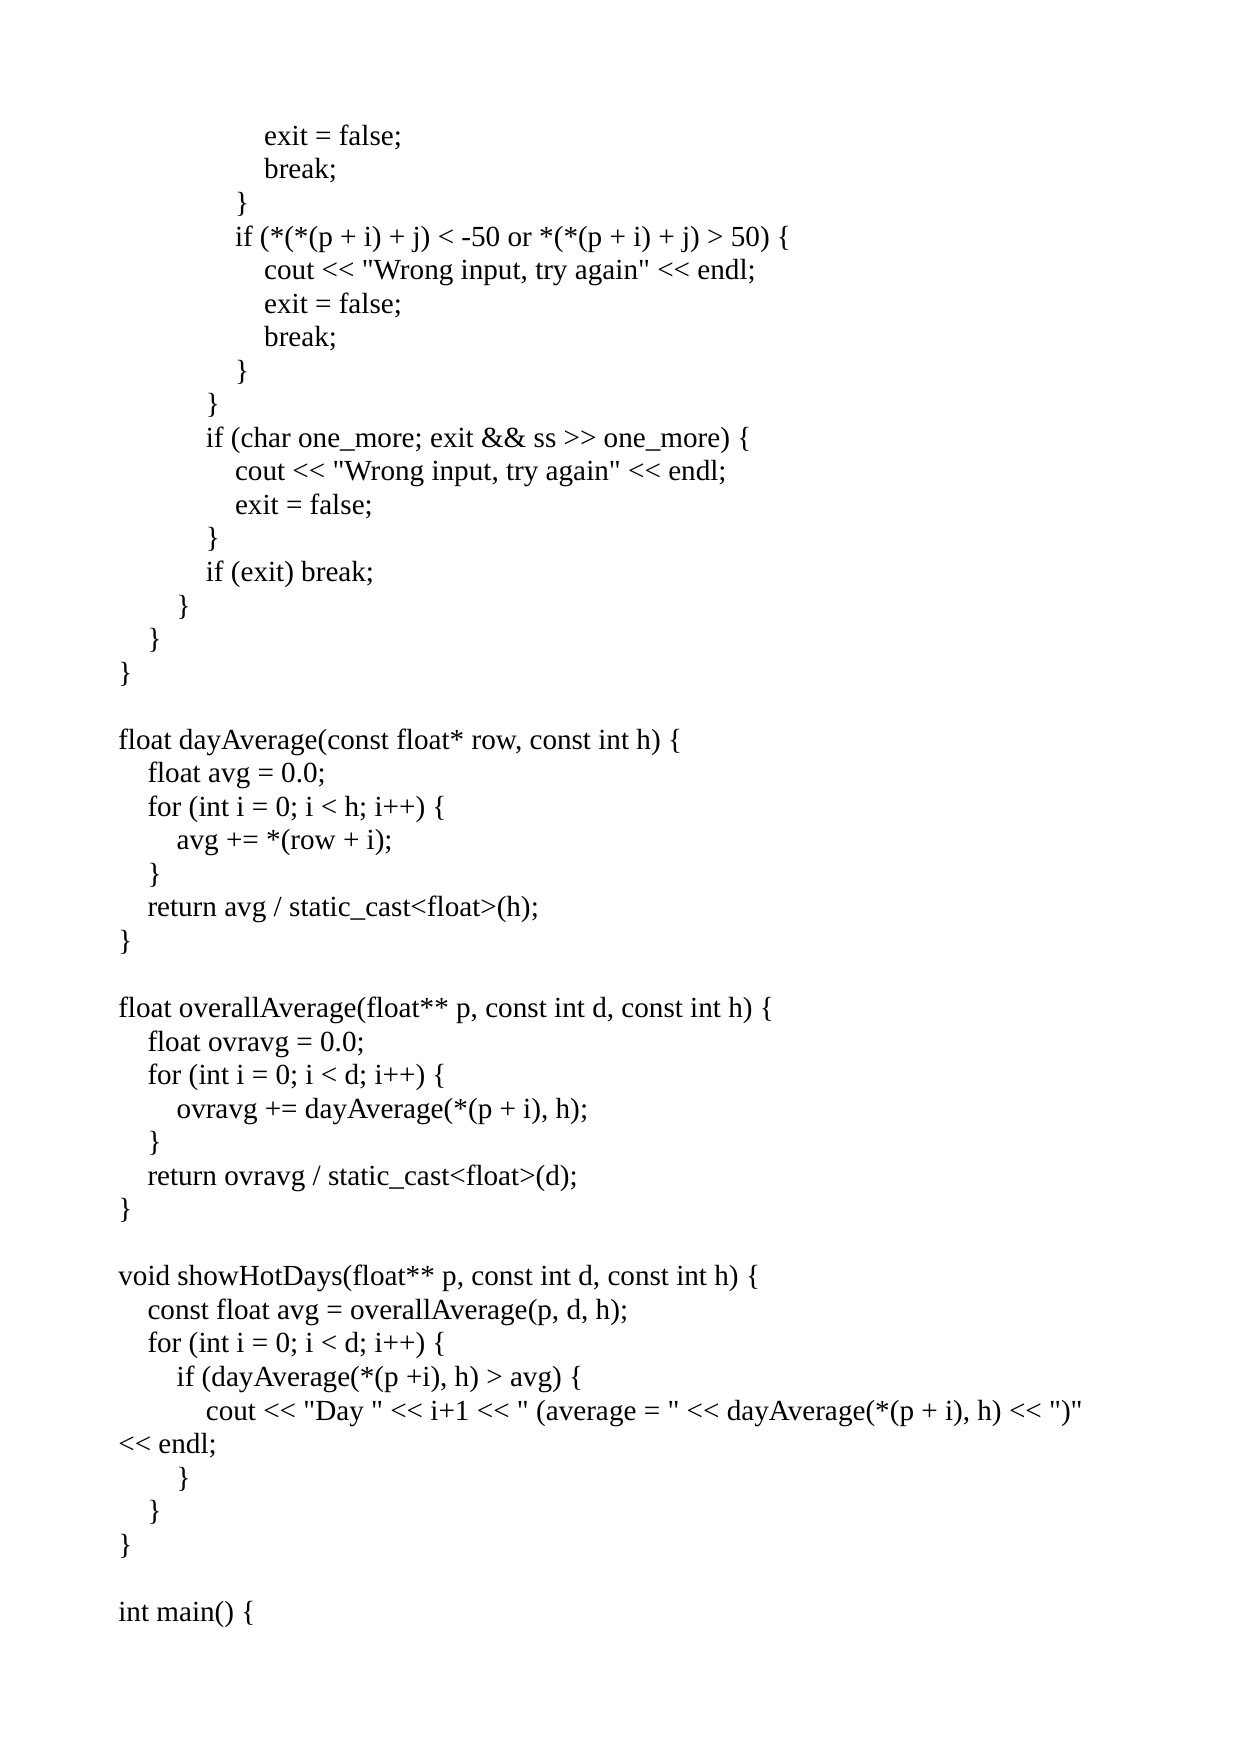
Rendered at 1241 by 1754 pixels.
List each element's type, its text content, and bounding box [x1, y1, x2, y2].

text exit = false; break; } if (*(*(p + i) + j) < -50 or *(*(p + i) + j) > 50) { cout << "Wrong input, try again" << endl; exit = false; break; } } if (char one_more; exit && ss >> one_more) { cout << "Wrong input, try again" << endl; exit = false; } if (exit) break; } } } float dayAverage(const float* row, const int h) { float avg = 0.0; for (int i = 0; i < h; i++) { avg += *(row + i); } return avg / static_cast<float>(h); } float overallAverage(float** p, const int d, const int h) { float ovravg = 0.0; for (int i = 0; i < d; i++) { ovravg += dayAverage(*(p + i), h); } return ovravg / static_cast<float>(d); } void showHotDays(float** p, const int d, const int h) { const float avg = overallAverage(p, d, h); for (int i = 0; i < d; i++) { if (dayAverage(*(p +i), h) > avg) { cout << "Day " << i+1 << " (average = " << dayAverage(*(p + i), h) << ")" << endl; } } } int main() { [118, 118, 1122, 1627]
